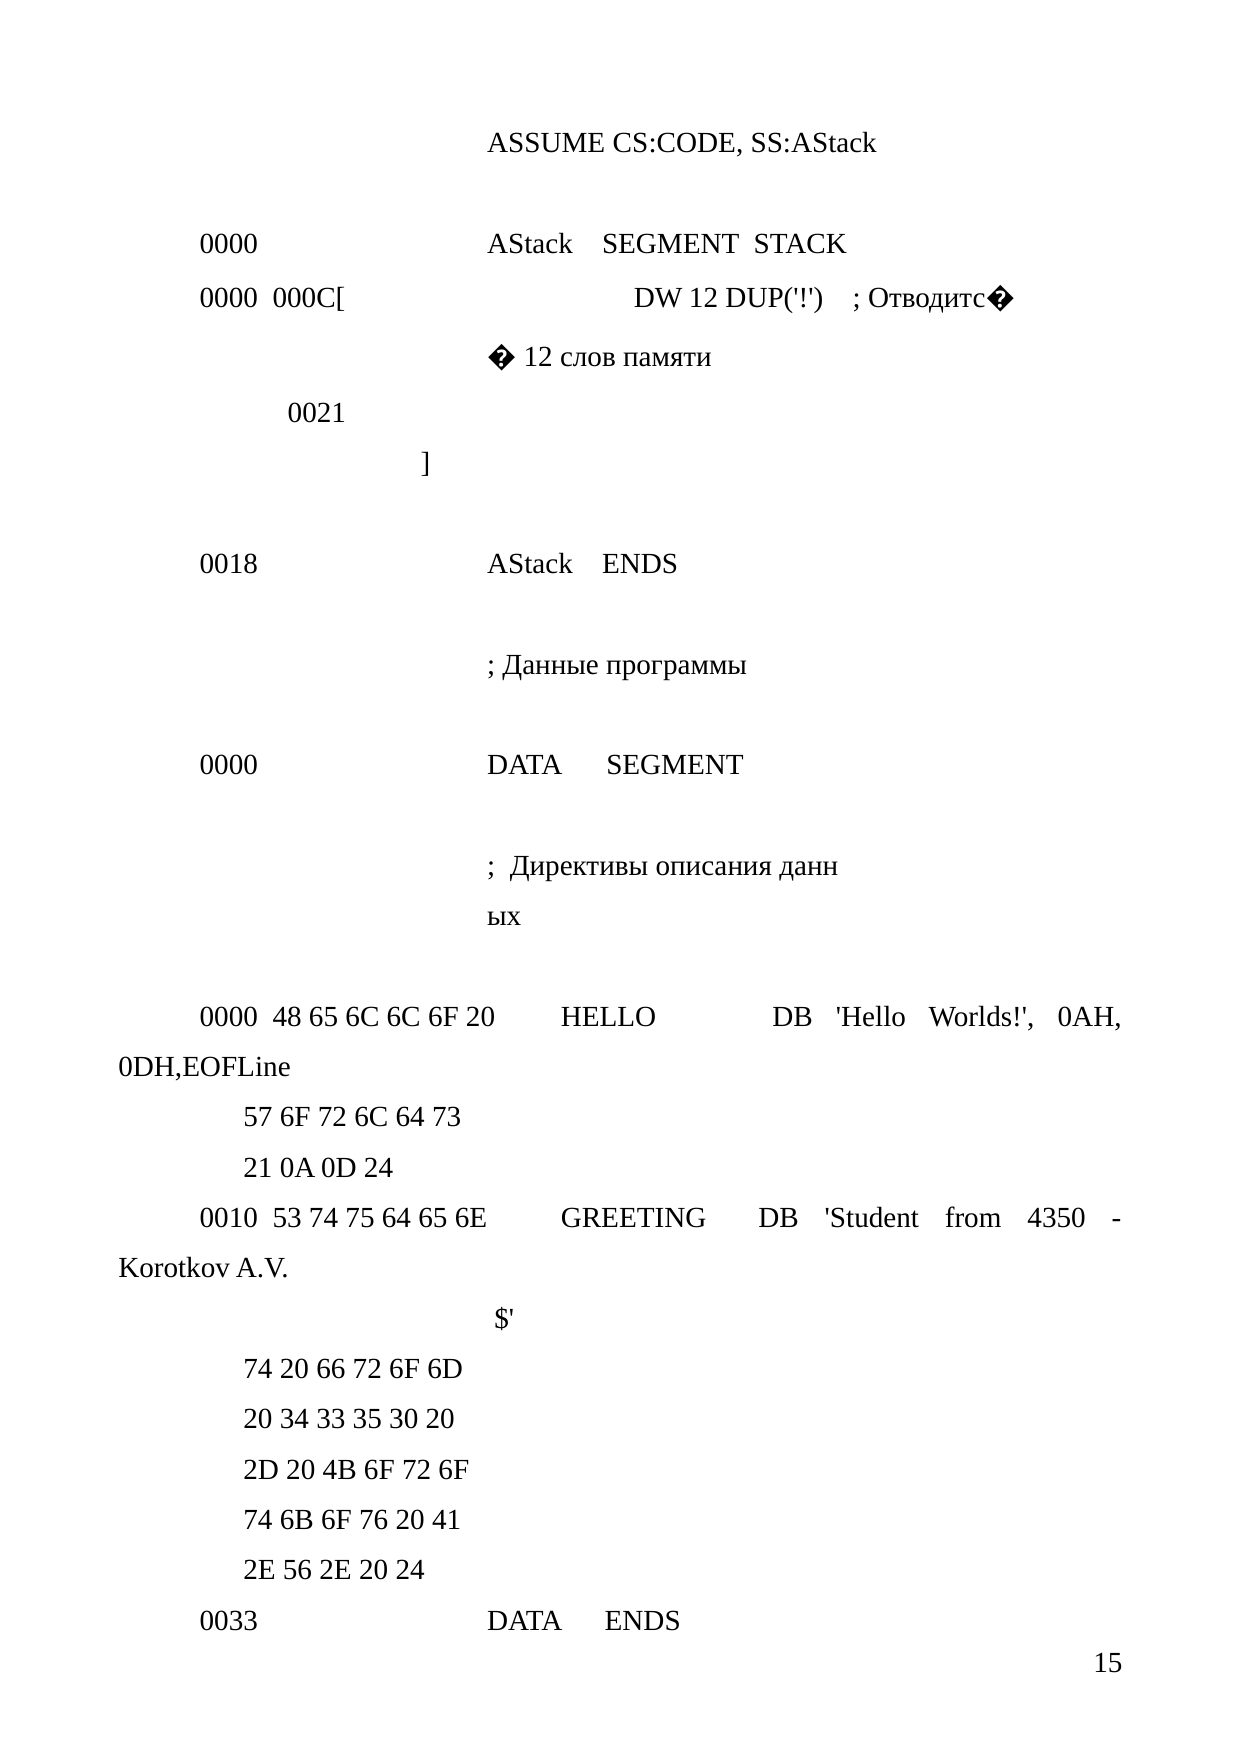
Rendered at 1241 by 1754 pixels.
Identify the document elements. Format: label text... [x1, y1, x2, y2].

text � 12 слов памяти [118, 336, 1122, 375]
text 0018 AStack ENDS [118, 546, 1122, 580]
text ] [118, 446, 1122, 479]
text 0000 AStack SEGMENT STACK [118, 226, 1122, 259]
text ; Данные программы [118, 647, 1122, 680]
text 0021 [118, 395, 1122, 429]
text ых [118, 898, 1122, 932]
text 0000 000C[ DW 12 DUP('!') ; Отводитс� [118, 276, 1122, 316]
text 57 6F 72 6C 64 73 [118, 1099, 1122, 1133]
text 74 20 66 72 6F 6D [118, 1351, 1122, 1385]
text 20 34 33 35 30 20 [118, 1401, 1122, 1435]
text ASSUME CS:CODE, SS:AStack [118, 125, 1122, 159]
text 0000 DATA SEGMENT [118, 747, 1122, 781]
text 2D 20 4B 6F 72 6F [118, 1452, 1122, 1485]
text ; Директивы описания данн [118, 848, 1122, 882]
text 0033 DATA ENDS [118, 1603, 1122, 1636]
text 0000 48 65 6C 6C 6F 20 HELLO DB 'Hello Worlds!', 0AH, 0DH,EOFLine [118, 999, 1122, 1083]
text $' [118, 1301, 1122, 1334]
text 74 6B 6F 76 20 41 [118, 1502, 1122, 1536]
text 0010 53 74 75 64 65 6E GREETING DB 'Student from 4350 - Korotkov A.V. [118, 1200, 1122, 1284]
text 21 0A 0D 24 [118, 1150, 1122, 1183]
text 2E 56 2E 20 24 [118, 1552, 1122, 1586]
